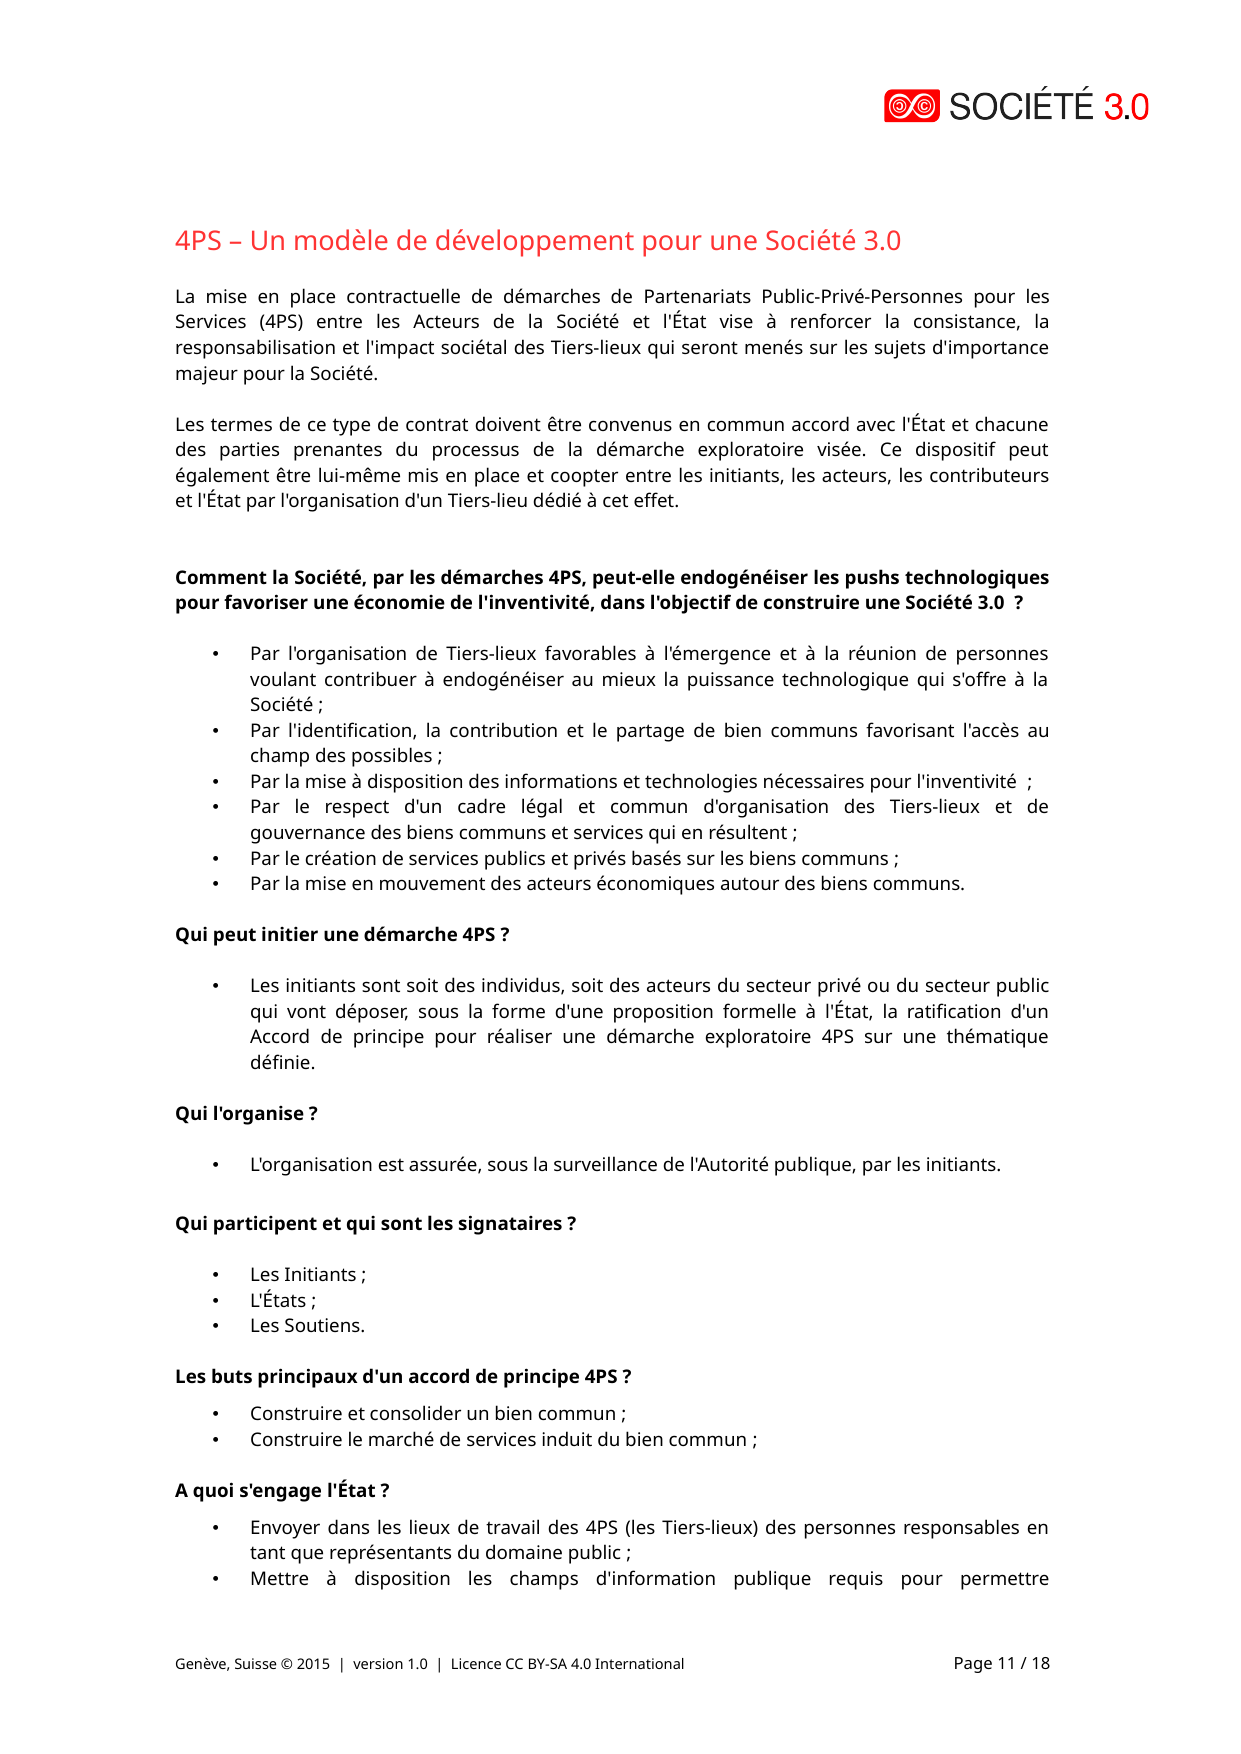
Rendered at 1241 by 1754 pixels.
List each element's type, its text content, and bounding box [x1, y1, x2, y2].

text Qui participent et qui sont les signataires ? [175, 1211, 1050, 1236]
text Comment la Société, par les démarches 4PS, peut-elle endogénéiser les pushs technologiques pour favoriser une économie de l'inventivité, dans l'objectif de construire une Société 3.0 ? [175, 564, 1050, 615]
list Les Soutiens. [212, 1313, 1050, 1338]
list Les initiants sont soit des individus, soit des acteurs du secteur privé ou du secteur public qui vont déposer, sous la forme d'une proposition formelle à l'État, la ratification d'un Accord de principe pour réaliser une démarche exploratoire 4PS sur une thématique définie. [212, 972, 1050, 1074]
text 4PS – Un modèle de développement pour une Société 3.0 [175, 221, 1050, 258]
picture [884, 83, 1149, 125]
list Qui l'organise ? [137, 1100, 1050, 1126]
list Par la mise en mouvement des acteurs économiques autour des biens communs. [212, 870, 1050, 896]
text Les buts principaux d'un accord de principe 4PS ? [175, 1364, 1050, 1389]
list Les Initiants ; [212, 1262, 1050, 1287]
list Par l'identification, la contribution et le partage de bien communs favorisant l'accès au champ des possibles ; [212, 717, 1050, 768]
list Par la mise à disposition des informations et technologies nécessaires pour l'inventivité ; [212, 768, 1050, 794]
list Mettre à disposition les champs d'information publique requis pour permettre [212, 1565, 1050, 1591]
list L'États ; [212, 1287, 1050, 1313]
list L'organisation est assurée, sous la surveillance de l'Autorité publique, par les initiants. [212, 1151, 1050, 1177]
text La mise en place contractuelle de démarches de Partenariats Public-Privé-Personnes pour les Services (4PS) entre les Acteurs de la Société et l'État vise à renforcer la consistance, la responsabilisation et l'impact sociétal des Tiers-lieux qui seront menés sur les sujets d'importance majeur pour la Société. [175, 283, 1050, 385]
list Par le respect d'un cadre légal et commun d'organisation des Tiers-lieux et de gouvernance des biens communs et services qui en résultent ; [212, 794, 1050, 845]
list Par l'organisation de Tiers-lieux favorables à l'émergence et à la réunion de personnes voulant contribuer à endogénéiser au mieux la puissance technologique qui s'offre à la Société ; [212, 641, 1050, 717]
list Construire et consolider un bien commun ; [212, 1401, 1050, 1426]
list Envoyer dans les lieux de travail des 4PS (les Tiers-lieux) des personnes responsables en tant que représentants du domaine public ; [212, 1514, 1050, 1565]
text Les termes de ce type de contrat doivent être convenus en commun accord avec l'État et chacune des parties prenantes du processus de la démarche exploratoire visée. Ce dispositif peut également être lui-même mis en place et coopter entre les initiants, les acteurs, les contributeurs et l'État par l'organisation d'un Tiers-lieu dédié à cet effet. [175, 411, 1050, 513]
text A quoi s'engage l'État ? [175, 1477, 1050, 1503]
text Qui peut initier une démarche 4PS ? [175, 921, 1050, 947]
list Par le création de services publics et privés basés sur les biens communs ; [212, 845, 1050, 870]
list Construire le marché de services induit du bien commun ; [212, 1426, 1050, 1452]
